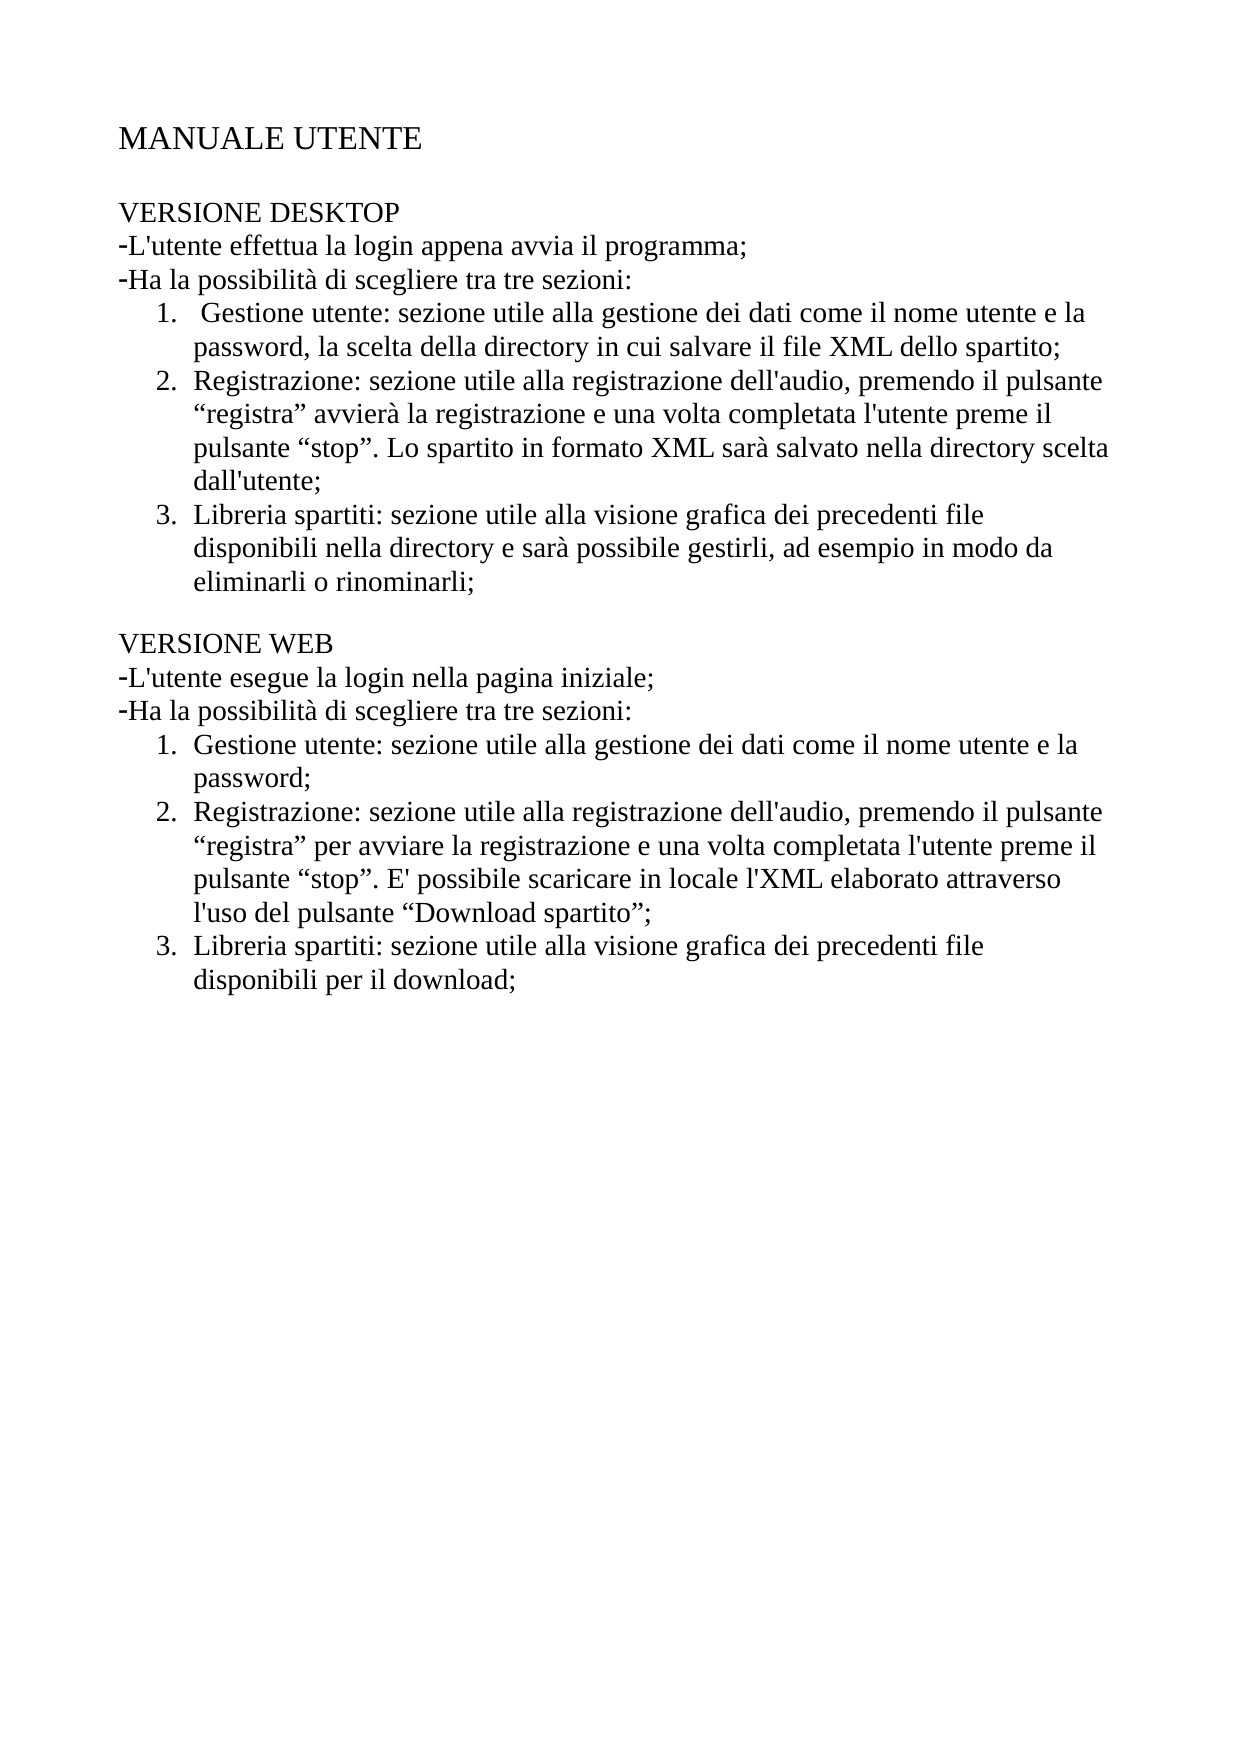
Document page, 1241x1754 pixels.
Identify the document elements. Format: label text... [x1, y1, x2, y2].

text VERSIONE DESKTOP [118, 195, 1122, 228]
list Ha la possibilità di scegliere tra tre sezioni: [118, 693, 1122, 727]
list Registrazione: sezione utile alla registrazione dell'audio, premendo il pulsante “registra” avvierà la registrazione e una volta completata l'utente preme il pulsante “stop”. Lo spartito in formato XML sarà salvato nella directory scelta dall'utente; [156, 363, 1122, 497]
list Registrazione: sezione utile alla registrazione dell'audio, premendo il pulsante “registra” per avviare la registrazione e una volta completata l'utente preme il pulsante “stop”. E' possibile scaricare in locale l'XML elaborato attraverso l'uso del pulsante “Download spartito”; [156, 794, 1122, 928]
list Libreria spartiti: sezione utile alla visione grafica dei precedenti file disponibili per il download; [156, 928, 1122, 995]
list L'utente effettua la login appena avvia il programma; [118, 228, 1122, 262]
list Gestione utente: sezione utile alla gestione dei dati come il nome utente e la password; [156, 727, 1122, 794]
list Gestione utente: sezione utile alla gestione dei dati come il nome utente e la password, la scelta della directory in cui salvare il file XML dello spartito; [156, 296, 1122, 363]
list Libreria spartiti: sezione utile alla visione grafica dei precedenti file disponibili nella directory e sarà possibile gestirli, ad esempio in modo da eliminarli o rinominarli; [156, 497, 1122, 597]
list L'utente esegue la login nella pagina iniziale; [118, 660, 1122, 693]
text MANUALE UTENTE [118, 118, 1122, 156]
list Ha la possibilità di scegliere tra tre sezioni: [118, 262, 1122, 296]
text VERSIONE WEB [118, 626, 1122, 660]
